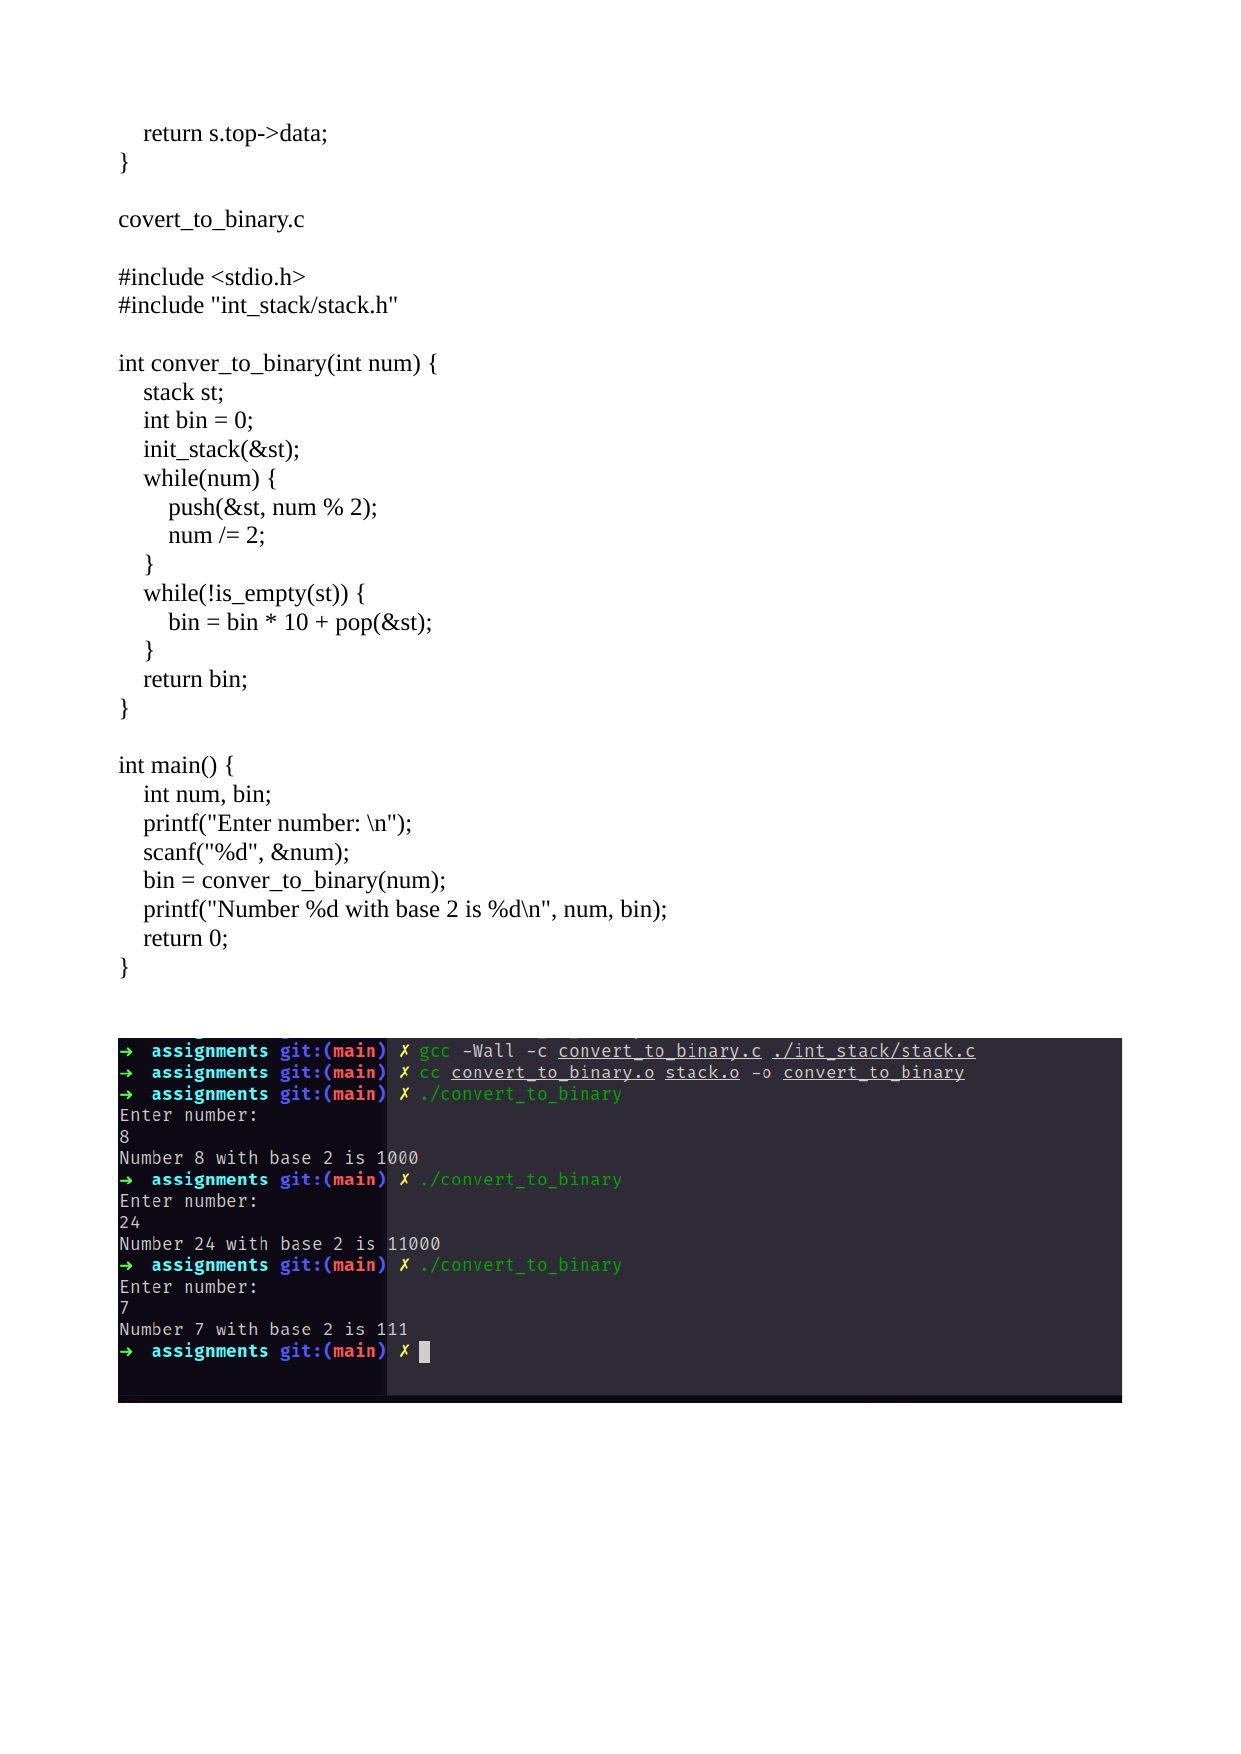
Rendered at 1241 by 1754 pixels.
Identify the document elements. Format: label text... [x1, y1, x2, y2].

text return bin; [118, 664, 1122, 693]
text int num, bin; [118, 779, 1122, 808]
text int main() { [118, 751, 1122, 779]
text bin = bin * 10 + pop(&st); [118, 607, 1122, 636]
text while(num) { [118, 463, 1122, 492]
text } [118, 147, 1122, 176]
text num /= 2; [118, 521, 1122, 549]
text } [118, 549, 1122, 578]
text scanf("%d", &num); [118, 837, 1122, 866]
text #include <stdio.h> [118, 262, 1122, 291]
text stack st; [118, 377, 1122, 406]
text init_stack(&st); [118, 434, 1122, 463]
text bin = conver_to_binary(num); [118, 866, 1122, 894]
picture [118, 1038, 1123, 1403]
text #include "int_stack/stack.h" [118, 291, 1122, 319]
text covert_to_binary.c [118, 204, 1122, 233]
text } [118, 636, 1122, 664]
text } [118, 952, 1122, 981]
text return 0; [118, 923, 1122, 952]
text push(&st, num % 2); [118, 492, 1122, 521]
text while(!is_empty(st)) { [118, 578, 1122, 607]
text printf("Enter number: \n"); [118, 808, 1122, 837]
text return s.top->data; [118, 118, 1122, 147]
text printf("Number %d with base 2 is %d\n", num, bin); [118, 894, 1122, 923]
text } [118, 693, 1122, 722]
text int bin = 0; [118, 406, 1122, 434]
text int conver_to_binary(int num) { [118, 348, 1122, 377]
